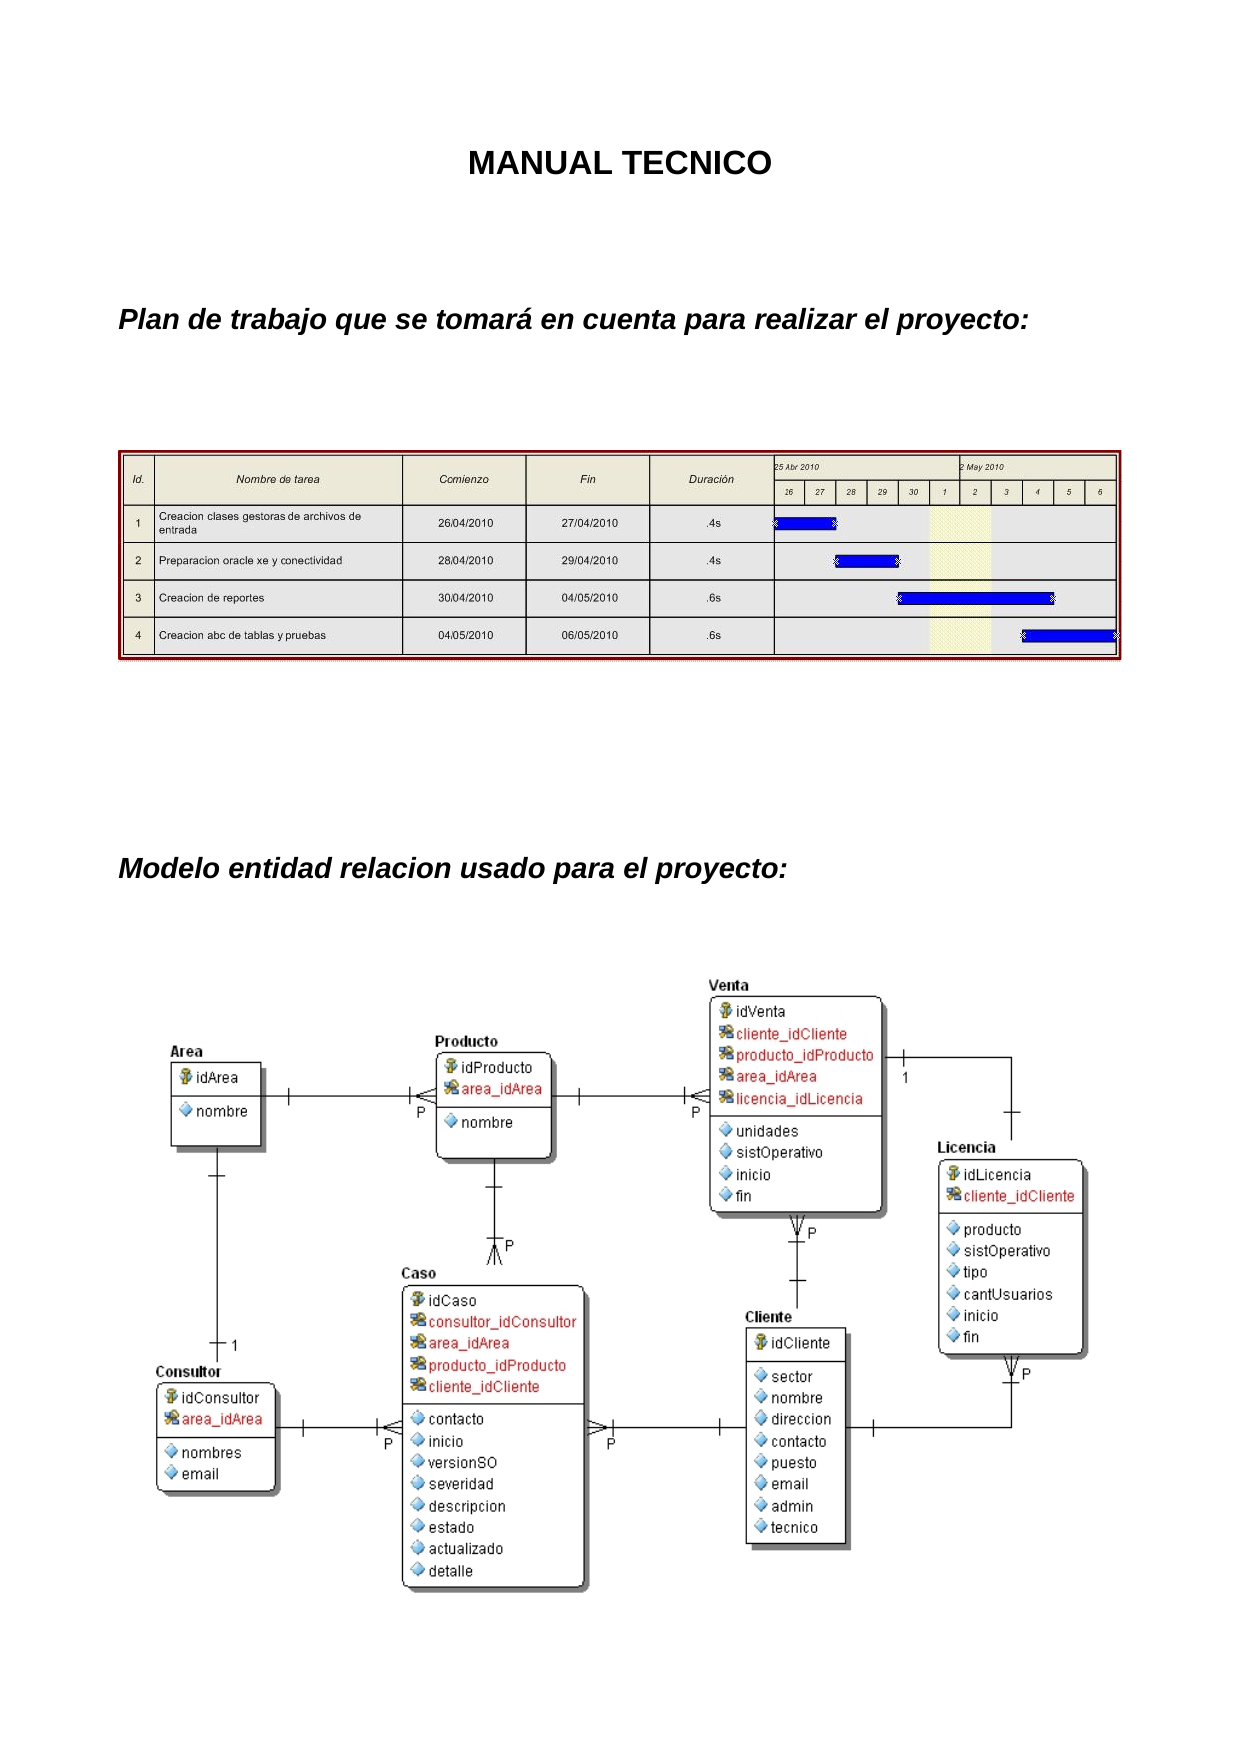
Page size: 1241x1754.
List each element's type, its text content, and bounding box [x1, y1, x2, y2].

subtitle Modelo entidad relacion usado para el proyecto: [118, 851, 1122, 885]
picture [118, 450, 1122, 662]
subtitle Plan de trabajo que se tomará en cuenta para realizar el proyecto: [118, 302, 1122, 335]
subtitle MANUAL TECNICO [118, 143, 1122, 182]
picture [132, 951, 1109, 1614]
